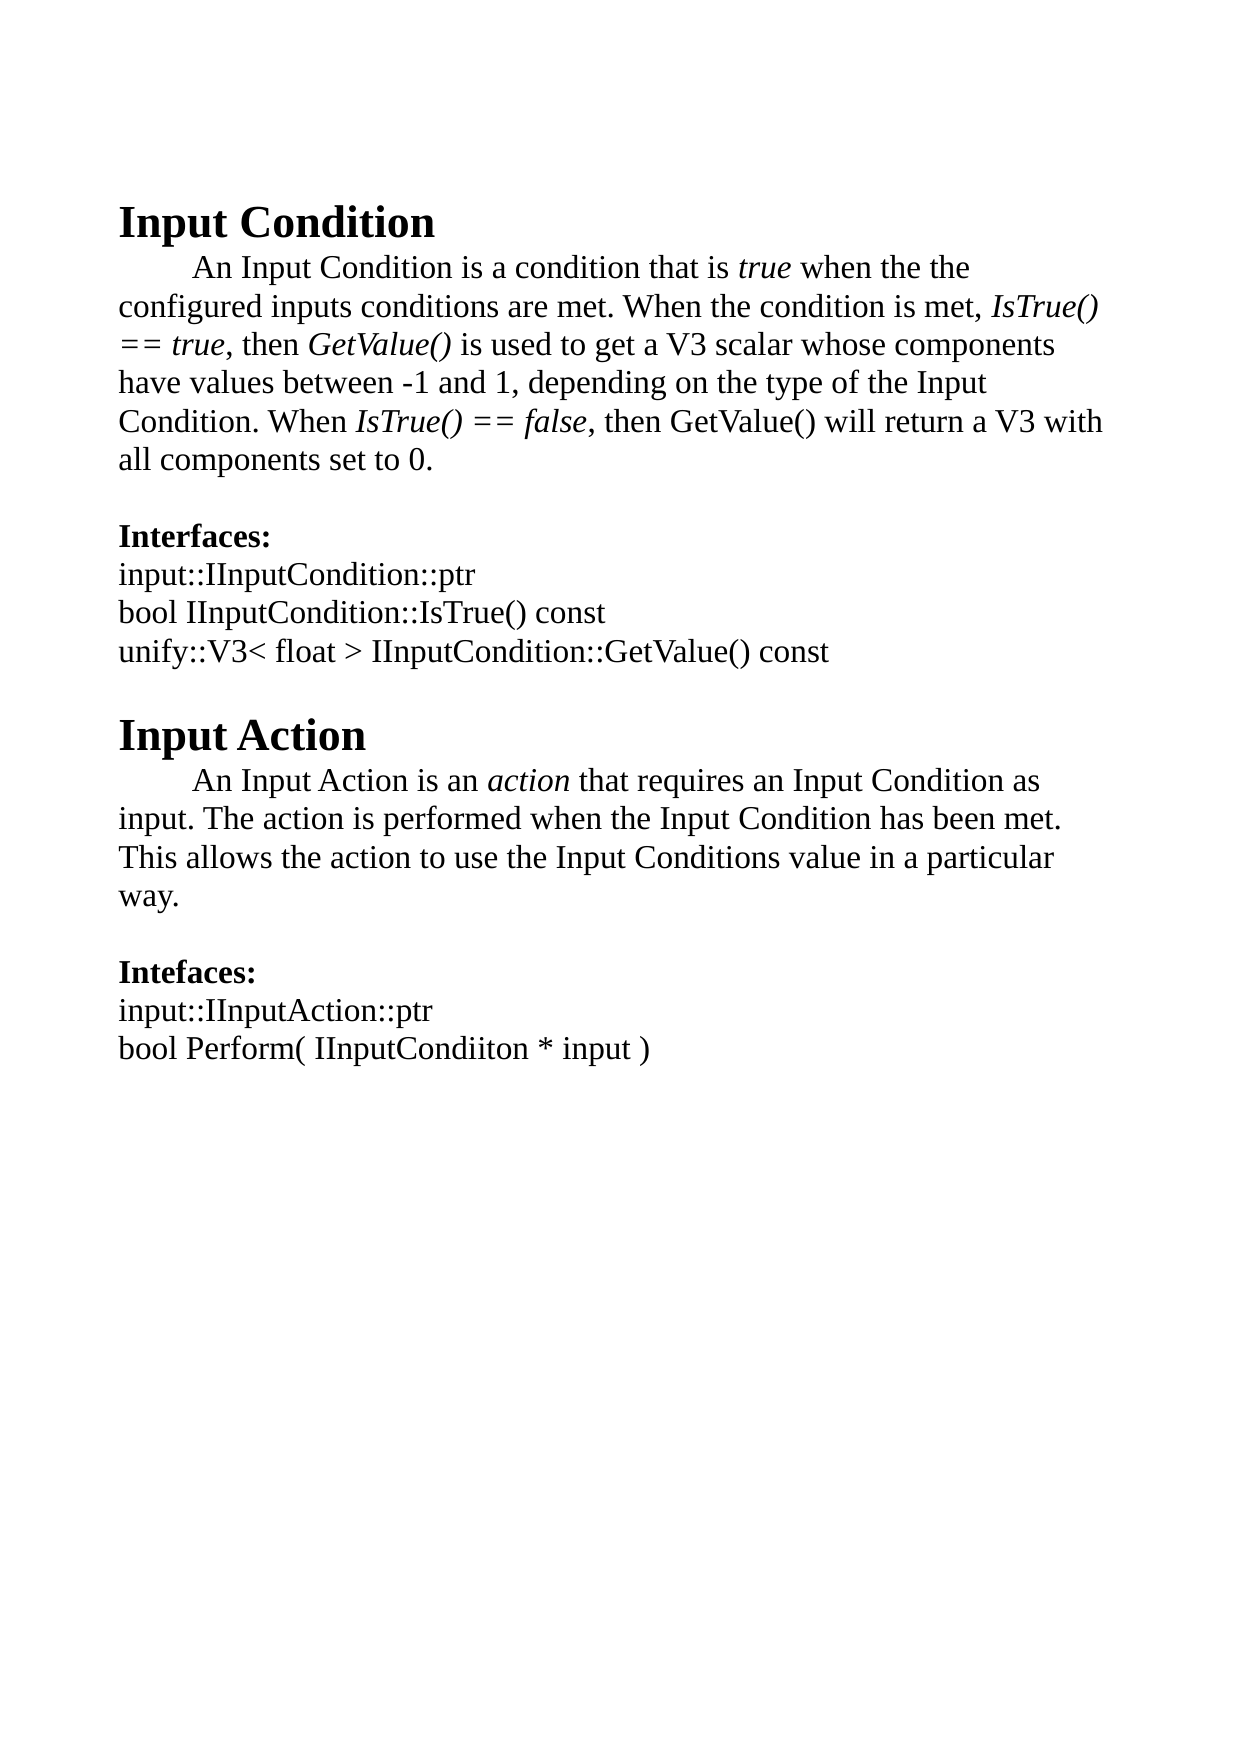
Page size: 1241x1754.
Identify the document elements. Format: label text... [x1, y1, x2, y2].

text An Input Action is an action that requires an Input Condition as input. The action is performed when the Input Condition has been met. This allows the action to use the Input Conditions value in a particular way. [118, 760, 1122, 913]
text Interfaces: [118, 516, 1122, 554]
text input::IInputCondition::ptr [118, 554, 1122, 592]
text input::IInputAction::ptr [118, 990, 1122, 1028]
text Input Condition [118, 195, 1122, 247]
text unify::V3< float > IInputCondition::GetValue() const [118, 631, 1122, 669]
text bool IInputCondition::IsTrue() const [118, 592, 1122, 631]
text Intefaces: [118, 952, 1122, 990]
text bool Perform( IInputCondiiton * input ) [118, 1028, 1122, 1067]
text Input Action [118, 707, 1122, 760]
text An Input Condition is a condition that is true when the the configured inputs conditions are met. When the condition is met, IsTrue() == true, then GetValue() is used to get a V3 scalar whose components have values between -1 and 1, depending on the type of the Input Condition. When IsTrue() == false, then GetValue() will return a V3 with all components set to 0. [118, 247, 1122, 477]
